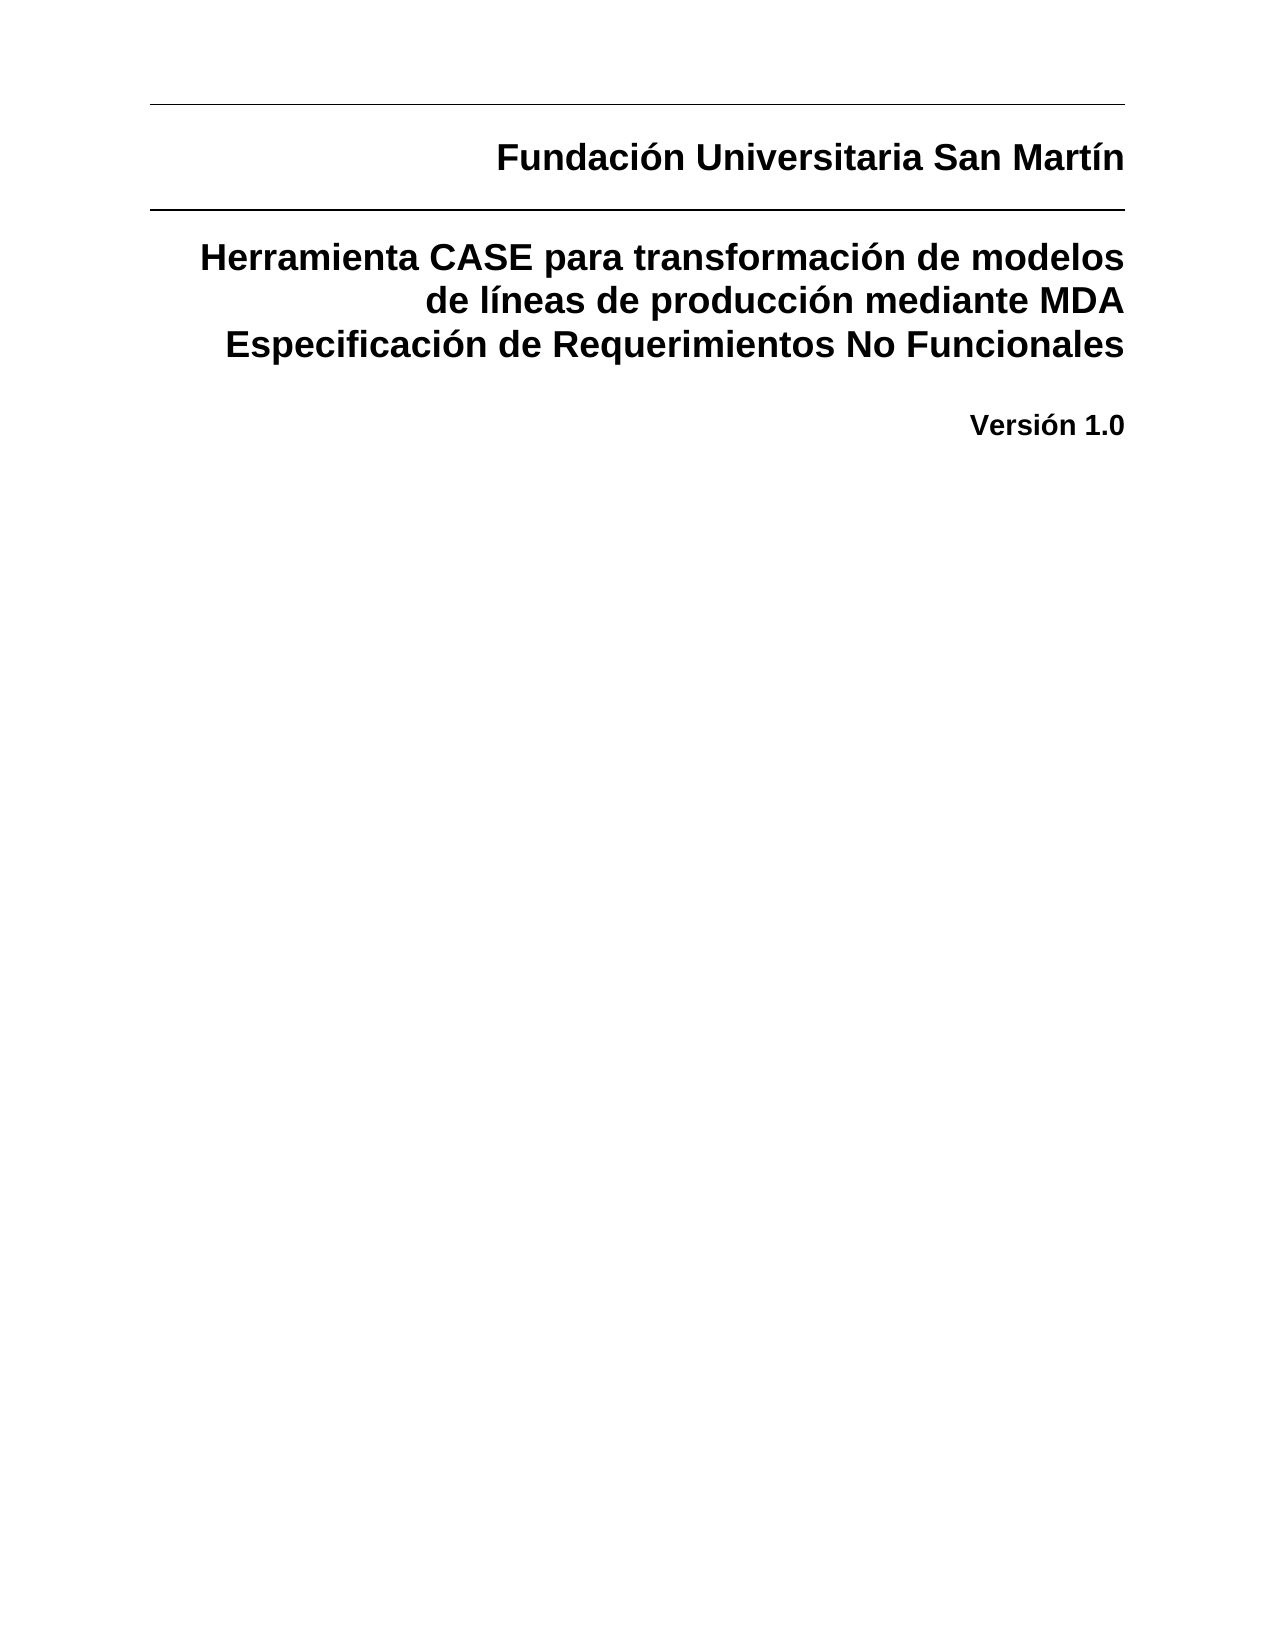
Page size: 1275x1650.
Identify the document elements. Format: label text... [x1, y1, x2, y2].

title Versión 1.0 [150, 408, 1125, 442]
title Herramienta CASE para transformación de modelos de líneas de producción mediante MDA [150, 236, 1125, 322]
title Especificación de Requerimientos No Funcionales [150, 322, 1125, 365]
